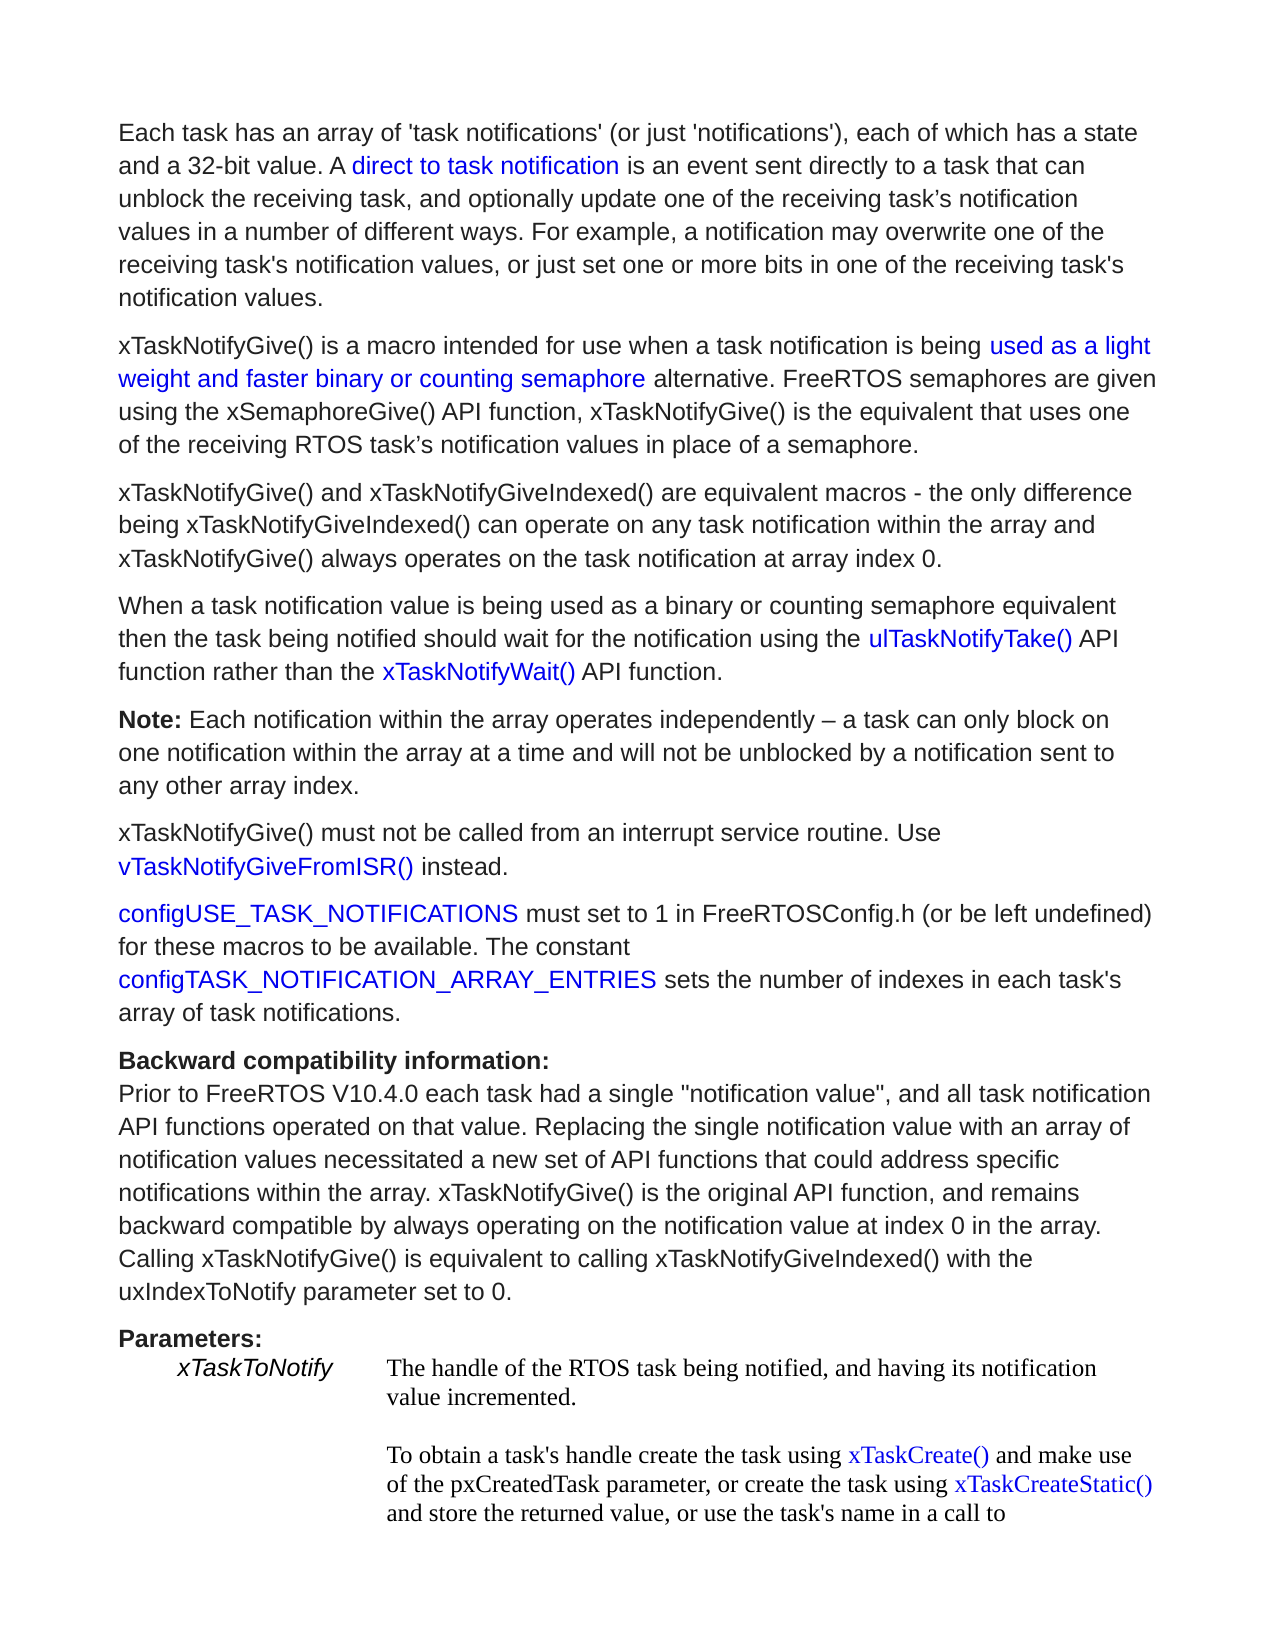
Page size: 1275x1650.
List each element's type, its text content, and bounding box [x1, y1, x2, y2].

subtitle Parameters: [118, 1324, 1157, 1353]
table_header The handle of the RTOS task being notified, and having its notification value incremented. To obtain a task's handle create the task using xTaskCreate() and make use of the pxCreatedTask parameter, or create the task using xTaskCreateStatic() and store the returned value, or use the task's name in a call to [386, 1353, 1157, 1526]
text When a task notification value is being used as a binary or counting semaphore equivalent then the task being notified should wait for the notification using the ulTaskNotifyTake() API function rather than the xTaskNotifyWait() API function. [118, 591, 1157, 686]
text xTaskNotifyGive() must not be called from an interrupt service routine. Use vTaskNotifyGiveFromISR() instead. [118, 818, 1157, 880]
text Backward compatibility information: Prior to FreeRTOS V10.4.0 each task had a single "notification value", and all task notification API functions operated on that value. Replacing the single notification value with an array of notification values necessitated a new set of API functions that could address specific notifications within the array. xTaskNotifyGive() is the original API function, and remains backward compatible by always operating on the notification value at index 0 in the array. Calling xTaskNotifyGive() is equivalent to calling xTaskNotifyGiveIndexed() with the uxIndexToNotify parameter set to 0. [118, 1046, 1157, 1306]
table_header xTaskToNotify [177, 1353, 386, 1526]
text configUSE_TASK_NOTIFICATIONS must set to 1 in FreeRTOSConfig.h (or be left undefined) for these macros to be available. The constant configTASK_NOTIFICATION_ARRAY_ENTRIES sets the number of indexes in each task's array of task notifications. [118, 899, 1157, 1027]
text Each task has an array of 'task notifications' (or just 'notifications'), each of which has a state and a 32-bit value. A direct to task notification is an event sent directly to a task that can unblock the receiving task, and optionally update one of the receiving task’s notification values in a number of different ways. For example, a notification may overwrite one of the receiving task's notification values, or just set one or more bits in one of the receiving task's notification values. [118, 118, 1157, 312]
text Note: Each notification within the array operates independently – a task can only block on one notification within the array at a time and will not be unblocked by a notification sent to any other array index. [118, 705, 1157, 799]
text xTaskNotifyGive() and xTaskNotifyGiveIndexed() are equivalent macros - the only difference being xTaskNotifyGiveIndexed() can operate on any task notification within the array and xTaskNotifyGive() always operates on the task notification at array index 0. [118, 477, 1157, 572]
text xTaskNotifyGive() is a macro intended for use when a task notification is being used as a light weight and faster binary or counting semaphore alternative. FreeRTOS semaphores are given using the xSemaphoreGive() API function, xTaskNotifyGive() is the equivalent that uses one of the receiving RTOS task’s notification values in place of a semaphore. [118, 331, 1157, 459]
